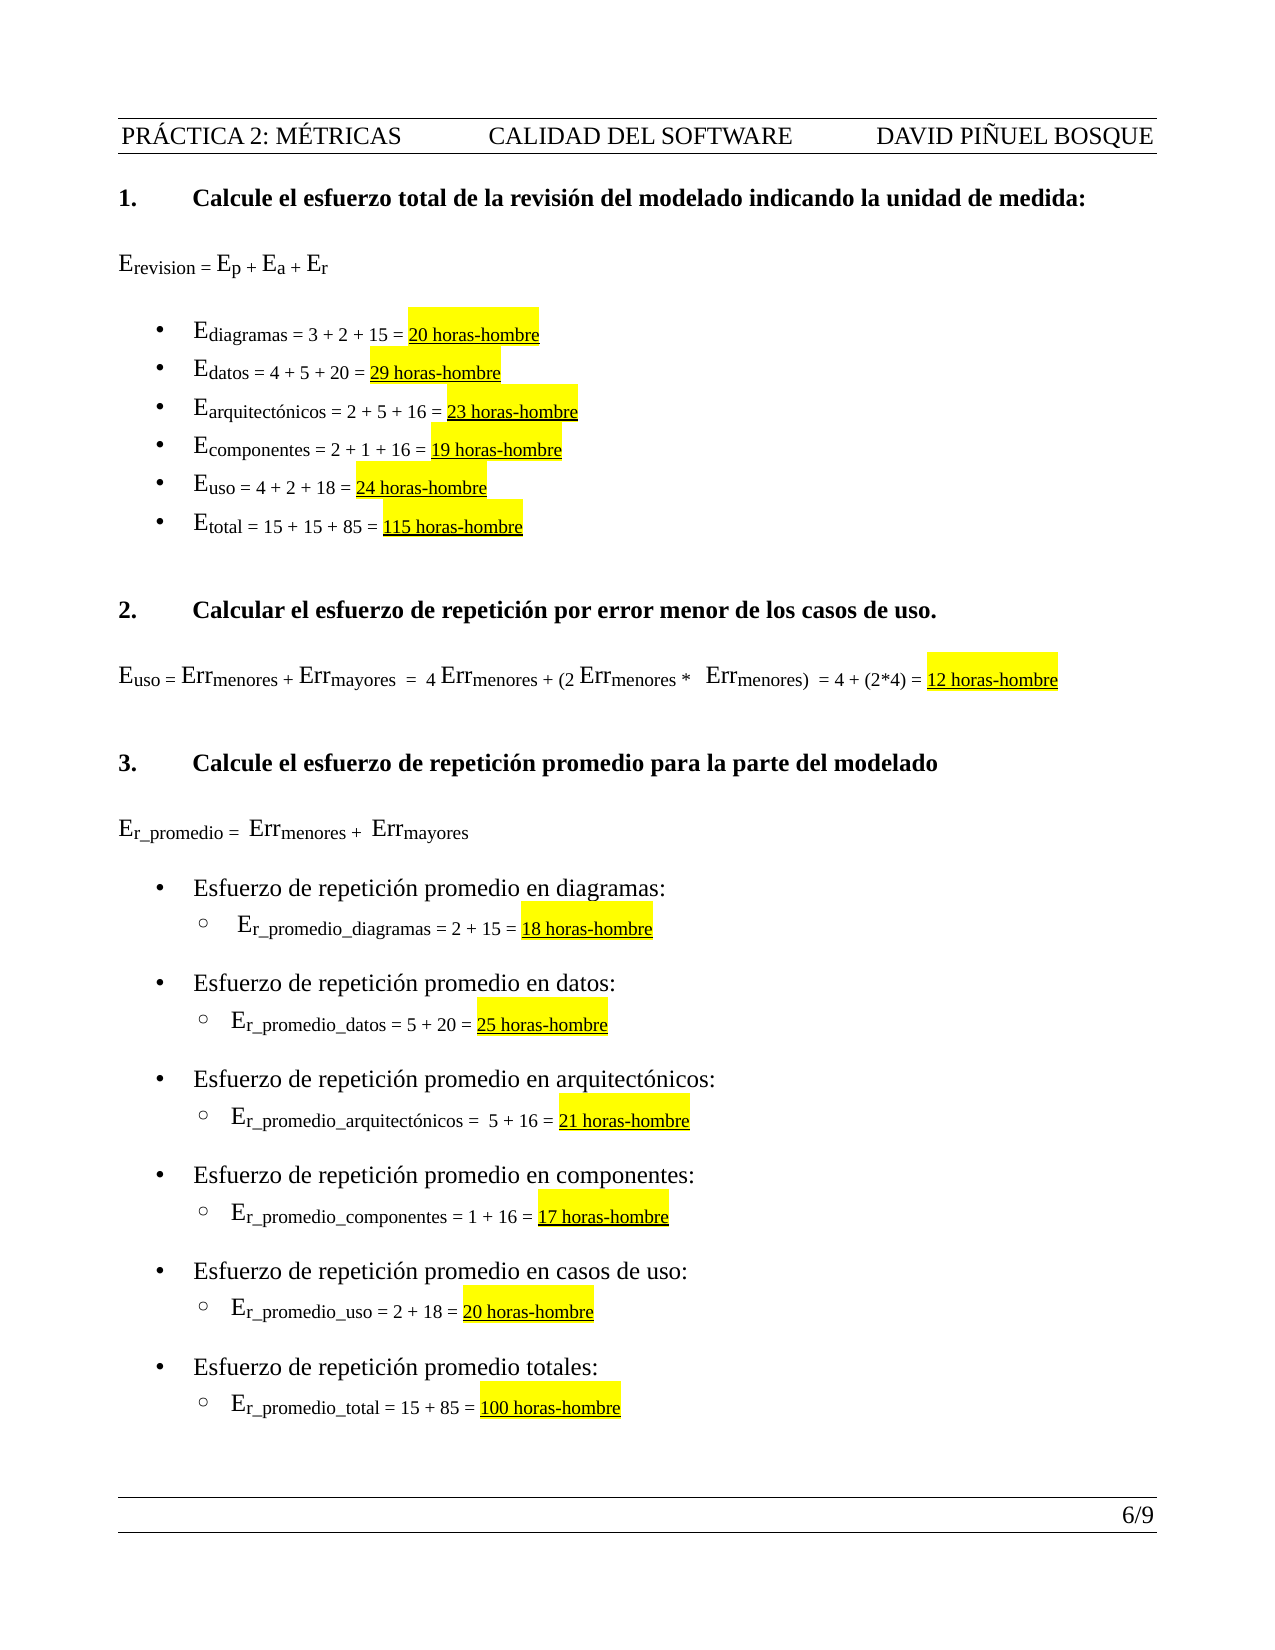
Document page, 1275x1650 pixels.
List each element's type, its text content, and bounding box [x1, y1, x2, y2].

text 2. Calcular el esfuerzo de repetición por error menor de los casos de uso. [118, 595, 1157, 623]
list Er_promedio_arquitectónicos = 5 + 16 = 21 horas-hombre [193, 1093, 1157, 1131]
text Er_promedio = Errmenores + Errmayores [118, 806, 1157, 844]
list Er_promedio_componentes = 1 + 16 = 17 horas-hombre [193, 1189, 1157, 1227]
list Etotal = 15 + 15 + 85 = 115 horas-hombre [156, 499, 1157, 537]
text Erevision = Ep + Ea + Er [118, 240, 1157, 278]
list Esfuerzo de repetición promedio totales: [156, 1352, 1157, 1381]
list Er_promedio_total = 15 + 85 = 100 horas-hombre [193, 1381, 1157, 1419]
list Esfuerzo de repetición promedio en datos: [156, 968, 1157, 997]
list Esfuerzo de repetición promedio en casos de uso: [156, 1256, 1157, 1285]
list Esfuerzo de repetición promedio en diagramas: [156, 873, 1157, 901]
list Ediagramas = 3 + 2 + 15 = 20 horas-hombre [156, 307, 1157, 346]
list Er_promedio_uso = 2 + 18 = 20 horas-hombre [193, 1285, 1157, 1323]
list Euso = 4 + 2 + 18 = 24 horas-hombre [156, 461, 1157, 499]
text 1. Calcule el esfuerzo total de la revisión del modelado indicando la unidad de medida: [118, 183, 1157, 211]
list Edatos = 4 + 5 + 20 = 29 horas-hombre [156, 346, 1157, 384]
text Euso = Errmenores + Errmayores = 4 Errmenores + (2 Errmenores * Errmenores) = 4 + (2*4) = 12 horas-hombre [118, 652, 1157, 691]
list Ecomponentes = 2 + 1 + 16 = 19 horas-hombre [156, 422, 1157, 461]
list Esfuerzo de repetición promedio en componentes: [156, 1160, 1157, 1189]
list Esfuerzo de repetición promedio en arquitectónicos: [156, 1064, 1157, 1093]
list Er_promedio_diagramas = 2 + 15 = 18 horas-hombre [193, 901, 1157, 940]
text 3. Calcule el esfuerzo de repetición promedio para la parte del modelado [118, 748, 1157, 777]
list Er_promedio_datos = 5 + 20 = 25 horas-hombre [193, 997, 1157, 1036]
list Earquitectónicos = 2 + 5 + 16 = 23 horas-hombre [156, 384, 1157, 422]
